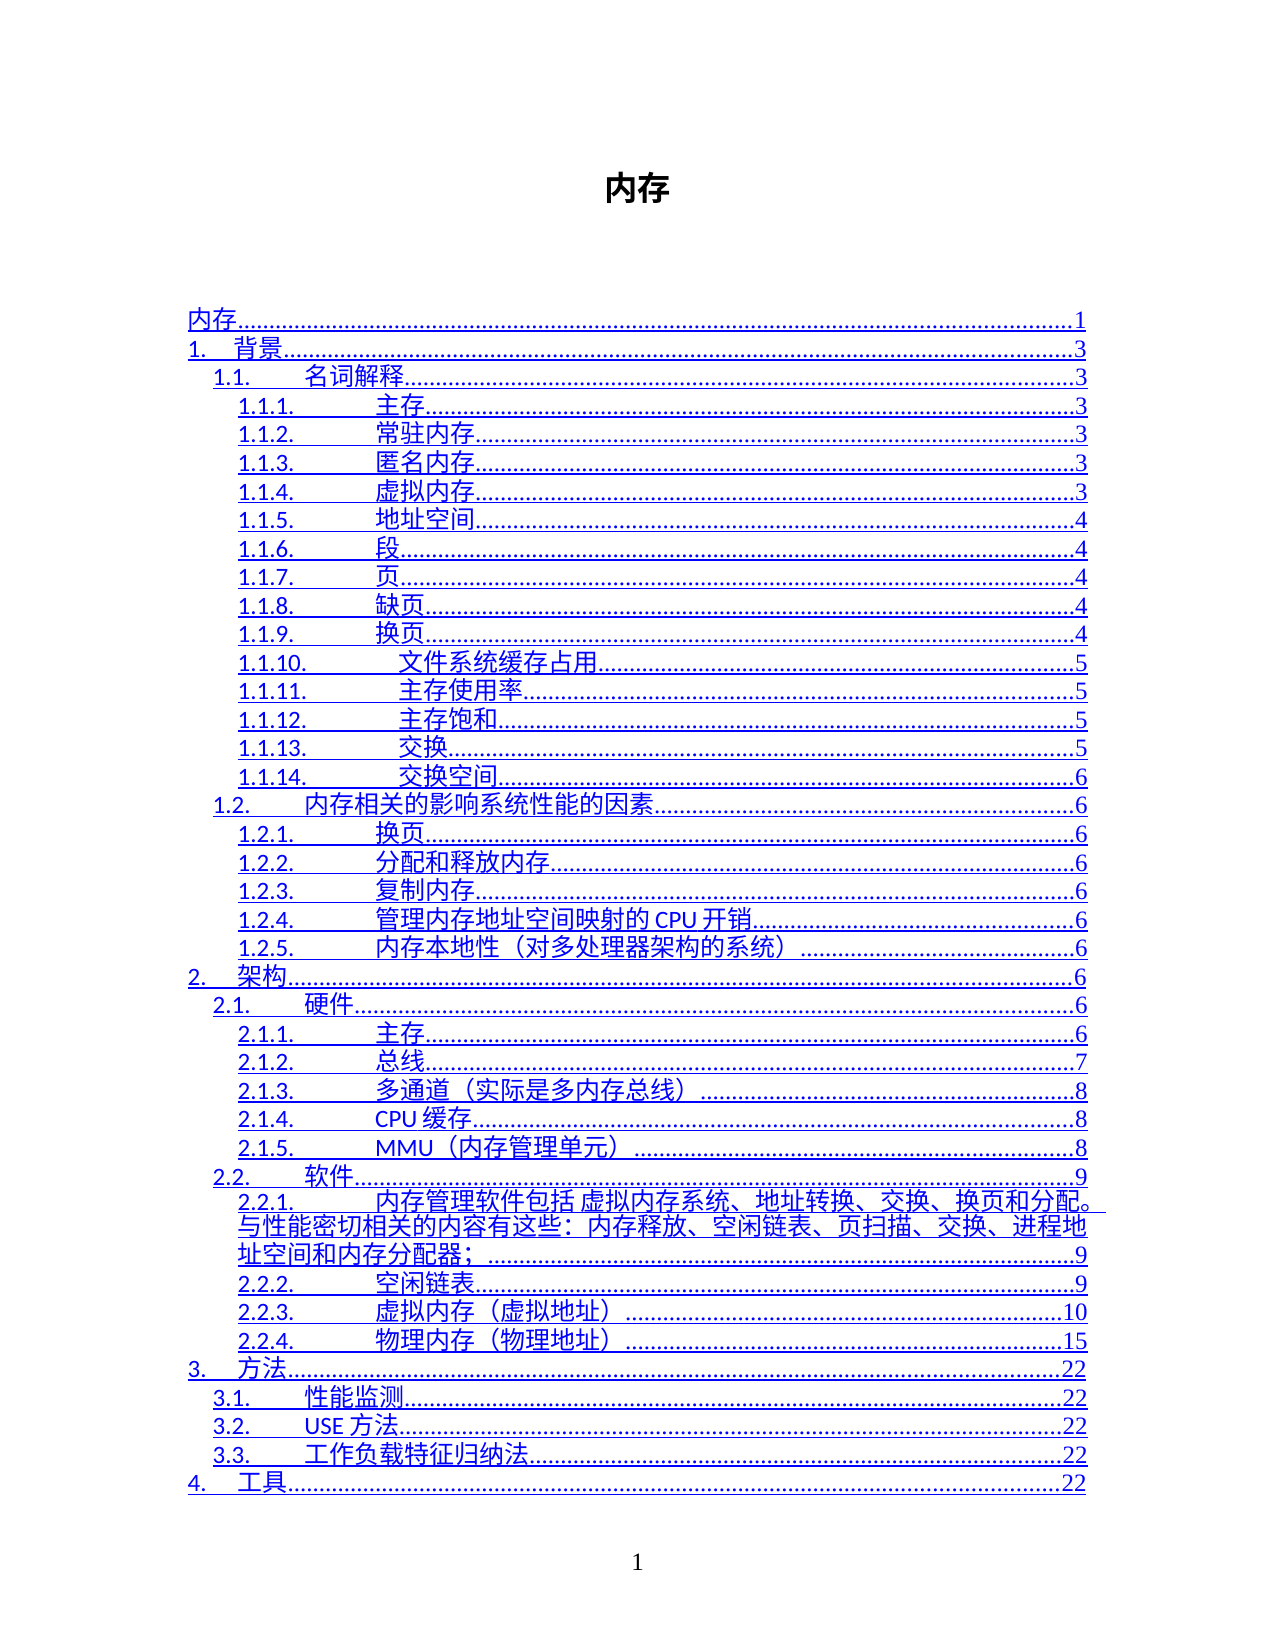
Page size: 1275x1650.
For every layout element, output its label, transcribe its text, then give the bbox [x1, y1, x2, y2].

text 2.1.5. MMU（内存管理单元） 12 [237, 1134, 1087, 1158]
text 1.1.13. 交换 7 [237, 734, 1087, 759]
text 3.3. 工作负载特征归纳法 32 [212, 1441, 362, 1465]
text 3.1. 性能监测 32 [212, 1384, 1087, 1408]
text 2.1.1. 主存 8 [237, 1020, 1087, 1044]
text 1.1.1. 主存 4 [237, 392, 1087, 416]
text 3. 方法 32 [187, 1355, 1087, 1384]
text 2. 架构 8 [269, 970, 284, 987]
text 3.3. 工作负载特征归纳法 32 [423, 1441, 526, 1465]
text 1.2.3. 复制内存 8 [237, 877, 1087, 902]
text 2.2.1. 内存管理软件包括 虚拟内存系统、地址转换、交换、换页和分配。与性能密切相关的内容有这些：内存释放、空闲链表、页扫描、交换、进程地址空间和内存分配器； 13 [237, 1213, 1087, 1237]
text 2.2.1. 内存管理软件包括 虚拟内存系统、地址转换、交换、换页和分配。与性能密切相关的内容有这些：内存释放、空闲链表、页扫描、交换、进程地址空间和内存分配器； 13 [237, 1191, 387, 1212]
text 2.2.1. 内存管理软件包括 虚拟内存系统、地址转换、交换、换页和分配。与性能密切相关的内容有这些：内存释放、空闲链表、页扫描、交换、进程地址空间和内存分配器； 13 [715, 1191, 811, 1212]
text 1.1.7. 页 5 [237, 563, 1087, 588]
text 1.1.12. 主存饱和 7 [237, 706, 1087, 730]
text 1.1.14. 交换空间 8 [237, 763, 1087, 787]
text 1.1.9. 换页 6 [237, 620, 1087, 645]
text 1.2.2. 分配和释放内存 8 [237, 849, 1087, 873]
text 1.1.1. 主存 4 [237, 417, 1087, 421]
text 2. 架构 8 [187, 963, 1087, 991]
text 1.1.4. 虚拟内存 4 [237, 478, 1087, 502]
text 1.2.1. 换页 8 [237, 845, 1087, 849]
text 内存 1 [187, 306, 1087, 335]
text 1.1. 名词解释 4 [212, 363, 1087, 388]
text 3.3. 工作负载特征归纳法 32 [516, 1441, 1087, 1465]
text 2.1.4. CPU缓存 11 [237, 1106, 1087, 1130]
text 2.1.3. 多通道（实际是多内存总线） 11 [237, 1102, 1087, 1106]
text 1.1.11. 主存使用率 7 [237, 677, 1087, 702]
text 1.1.3. 匿名内存 4 [237, 474, 1087, 478]
text 1.2.5. 内存本地性（对多处理器架构的系统） 8 [237, 934, 1087, 959]
text 1.2. 内存相关的影响系统性能的因素 8 [212, 792, 1087, 816]
text 1.1.4. 虚拟内存 4 [429, 485, 446, 502]
text 4. 工具 32 [187, 1469, 1087, 1498]
text 2.2.1. 内存管理软件包括 虚拟内存系统、地址转换、交换、换页和分配。与性能密切相关的内容有这些：内存释放、空闲链表、页扫描、交换、进程地址空间和内存分配器； 13 [237, 1266, 1087, 1270]
text 1.2.1. 换页 8 [237, 820, 1087, 844]
text 1.1.14. 交换空间 8 [237, 788, 1087, 792]
text 3. 方法 32 [241, 1368, 256, 1379]
text 2.1.5. MMU（内存管理单元） 12 [237, 1159, 1087, 1163]
text 2.2.3. 虚拟内存（虚拟地址） 14 [237, 1298, 1087, 1323]
text 1. 背景 4 [187, 335, 1087, 363]
text 1.1.2. 常驻内存 4 [237, 421, 1087, 445]
text 2.1.3. 多通道（实际是多内存总线） 11 [237, 1077, 1087, 1101]
text 2.2.2. 空闲链表 13 [237, 1270, 1087, 1294]
text 1.1.10. 文件系统缓存占用 6 [237, 649, 1087, 673]
text 2.2.4. 物理内存（物理地址） 23 [237, 1327, 1087, 1351]
text 2.2.1. 内存管理软件包括 虚拟内存系统、地址转换、交换、换页和分配。与性能密切相关的内容有这些：内存释放、空闲链表、页扫描、交换、进程地址空间和内存分配器； 13 [237, 1238, 1087, 1265]
text 2.1. 硬件 8 [212, 991, 1087, 1016]
text 1.1.3. 匿名内存 4 [237, 449, 1087, 473]
text 2.1.2. 总线 9 [237, 1048, 1087, 1073]
text 1.2.4. 管理内存地址空间映射的CPU开销 8 [237, 906, 1087, 930]
text 1.1.3. 匿名内存 4 [429, 456, 446, 473]
text 3.3. 工作负载特征归纳法 32 [359, 1441, 420, 1465]
text 1.1.8. 缺页 5 [237, 592, 1087, 616]
text 2.2. 软件 13 [212, 1163, 1087, 1187]
text 3.2. USE方法 32 [212, 1412, 1087, 1437]
text 1.1.6. 段 5 [237, 535, 1087, 559]
title 内存 [187, 175, 1087, 208]
text 1.1.5. 地址空间 5 [237, 506, 1087, 531]
